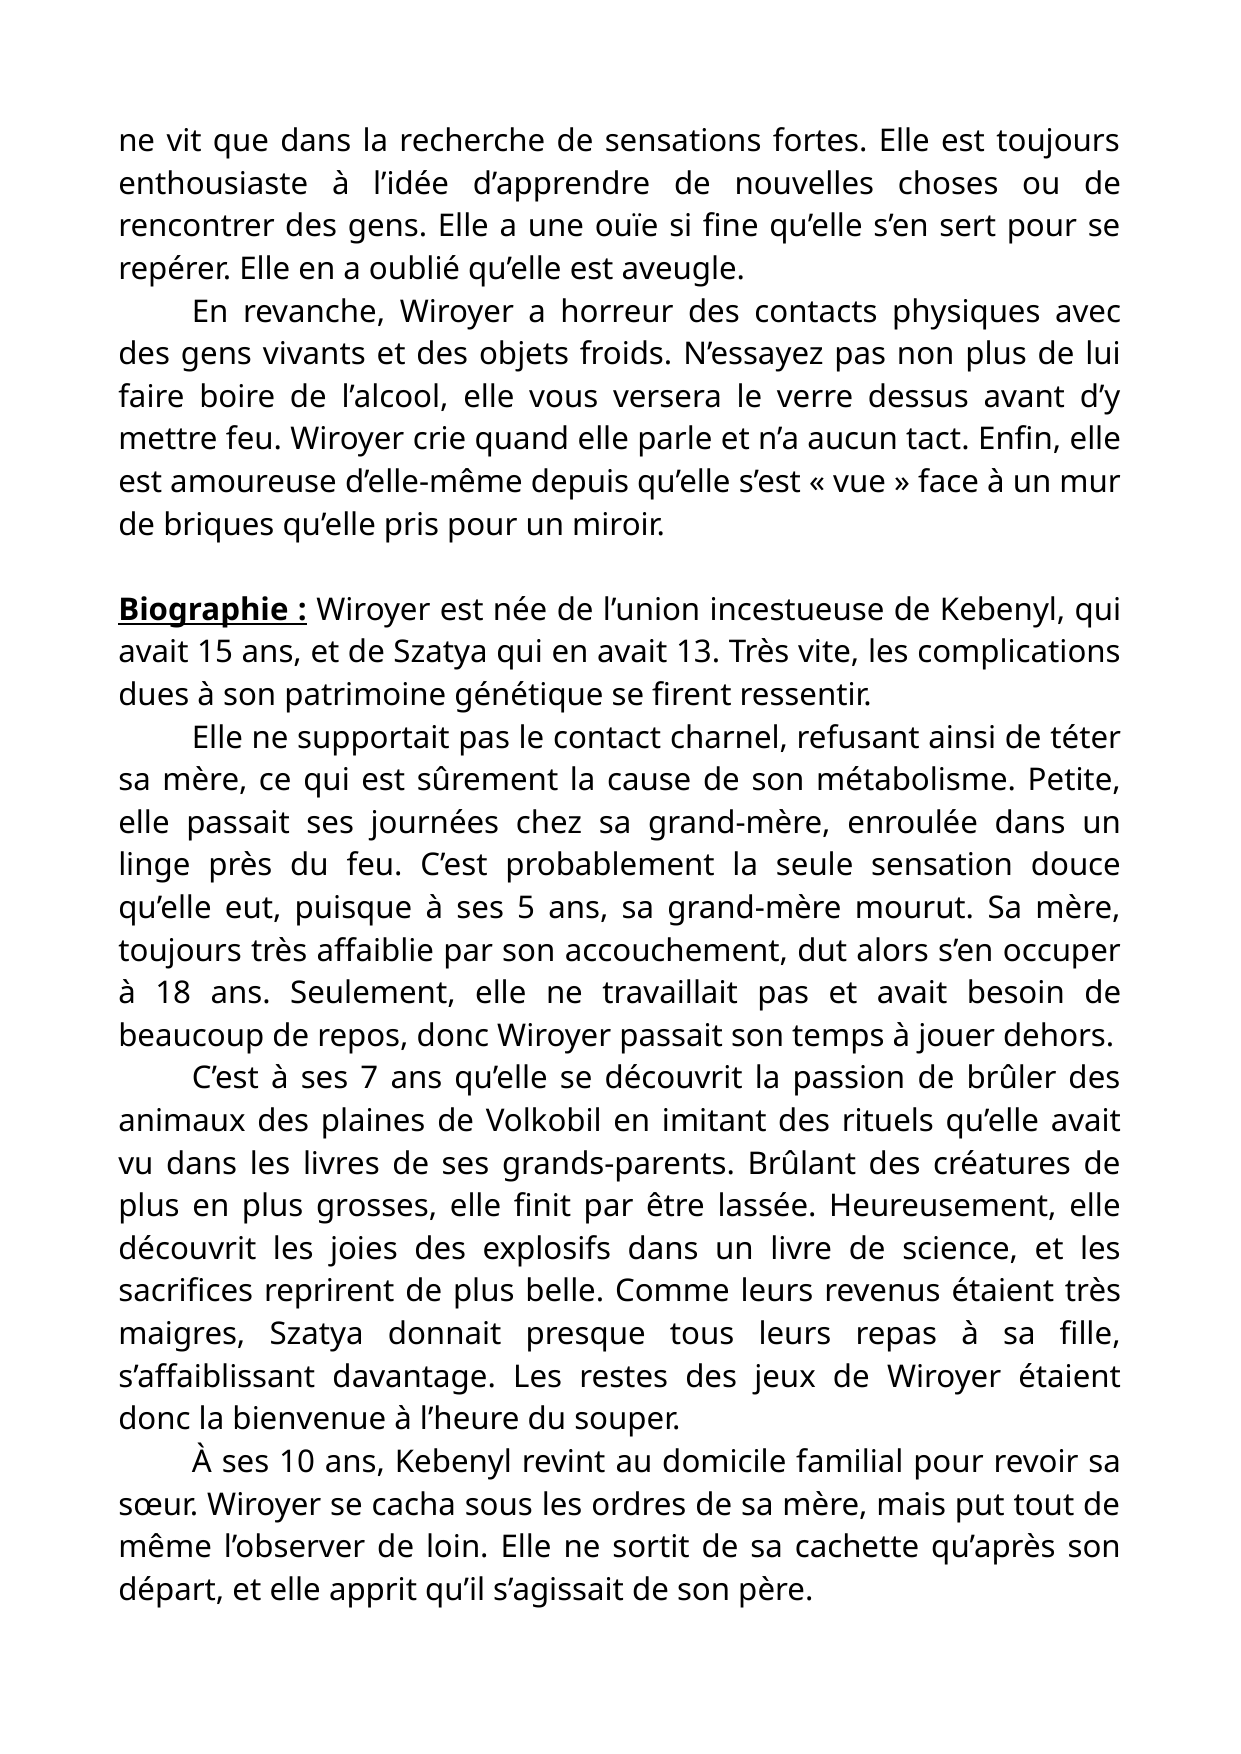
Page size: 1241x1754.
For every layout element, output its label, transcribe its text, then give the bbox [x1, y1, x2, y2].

text À ses 10 ans, Kebenyl revint au domicile familial pour revoir sa sœur. Wiroyer se cacha sous les ordres de sa mère, mais put tout de même l’observer de loin. Elle ne sortit de sa cachette qu’après son départ, et elle apprit qu’il s’agissait de son père. [118, 1439, 1122, 1609]
text Elle ne supportait pas le contact charnel, refusant ainsi de téter sa mère, ce qui est sûrement la cause de son métabolisme. Petite, elle passait ses journées chez sa grand-mère, enroulée dans un linge près du feu. C’est probablement la seule sensation douce qu’elle eut, puisque à ses 5 ans, sa grand-mère mourut. Sa mère, toujours très affaiblie par son accouchement, dut alors s’en occuper à 18 ans. Seulement, elle ne travaillait pas et avait besoin de beaucoup de repos, donc Wiroyer passait son temps à jouer dehors. [118, 714, 1122, 1055]
text C’est à ses 7 ans qu’elle se découvrit la passion de brûler des animaux des plaines de Volkobil en imitant des rituels qu’elle avait vu dans les livres de ses grands-parents. Brûlant des créatures de plus en plus grosses, elle finit par être lassée. Heureusement, elle découvrit les joies des explosifs dans un livre de science, et les sacrifices reprirent de plus belle. Comme leurs revenus étaient très maigres, Szatya donnait presque tous leurs repas à sa fille, s’affaiblissant davantage. Les restes des jeux de Wiroyer étaient donc la bienvenue à l’heure du souper. [118, 1055, 1122, 1439]
text En revanche, Wiroyer a horreur des contacts physiques avec des gens vivants et des objets froids. N’essayez pas non plus de lui faire boire de l’alcool, elle vous versera le verre dessus avant d’y mettre feu. Wiroyer crie quand elle parle et n’a aucun tact. Enfin, elle est amoureuse d’elle-même depuis qu’elle s’est « vue » face à un mur de briques qu’elle pris pour un miroir. [118, 288, 1122, 544]
text Biographie : Wiroyer est née de l’union incestueuse de Kebenyl, qui avait 15 ans, et de Szatya qui en avait 13. Très vite, les complications dues à son patrimoine génétique se firent ressentir. [118, 587, 1122, 714]
text ne vit que dans la recherche de sensations fortes. Elle est toujours enthousiaste à l’idée d’apprendre de nouvelles choses ou de rencontrer des gens. Elle a une ouïe si fine qu’elle s’en sert pour se repérer. Elle en a oublié qu’elle est aveugle. [118, 118, 1122, 288]
